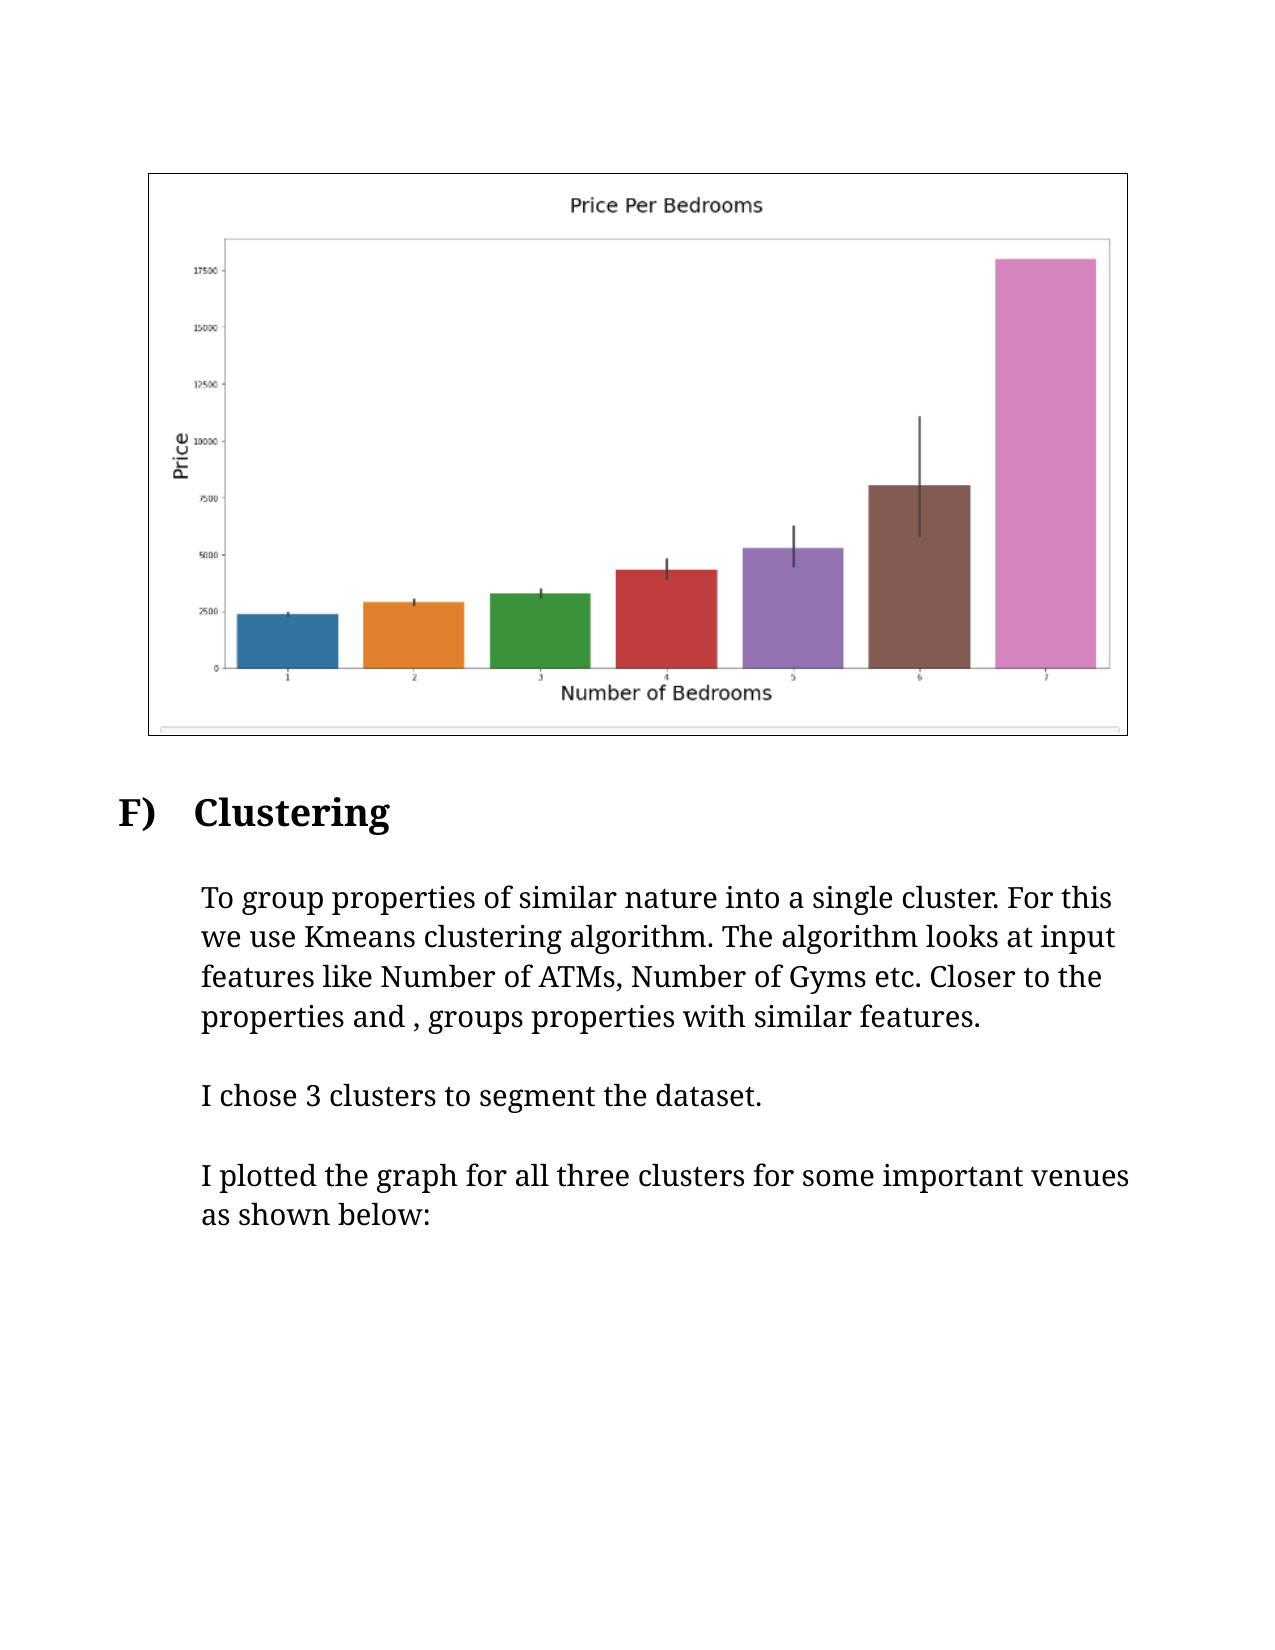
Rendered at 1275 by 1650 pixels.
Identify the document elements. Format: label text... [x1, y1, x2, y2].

picture [150, 175, 1125, 733]
list Clustering [118, 786, 1157, 837]
list To group properties of similar nature into a single cluster. For this we use Kmeans clustering algorithm. The algorithm looks at input features like Number of ATMs, Number of Gyms etc. Closer to the properties and , groups properties with similar features. [201, 877, 1157, 1036]
list I plotted the graph for all three clusters for some important venues as shown below: [201, 1155, 1157, 1234]
list I chose 3 clusters to segment the dataset. [201, 1076, 1157, 1115]
